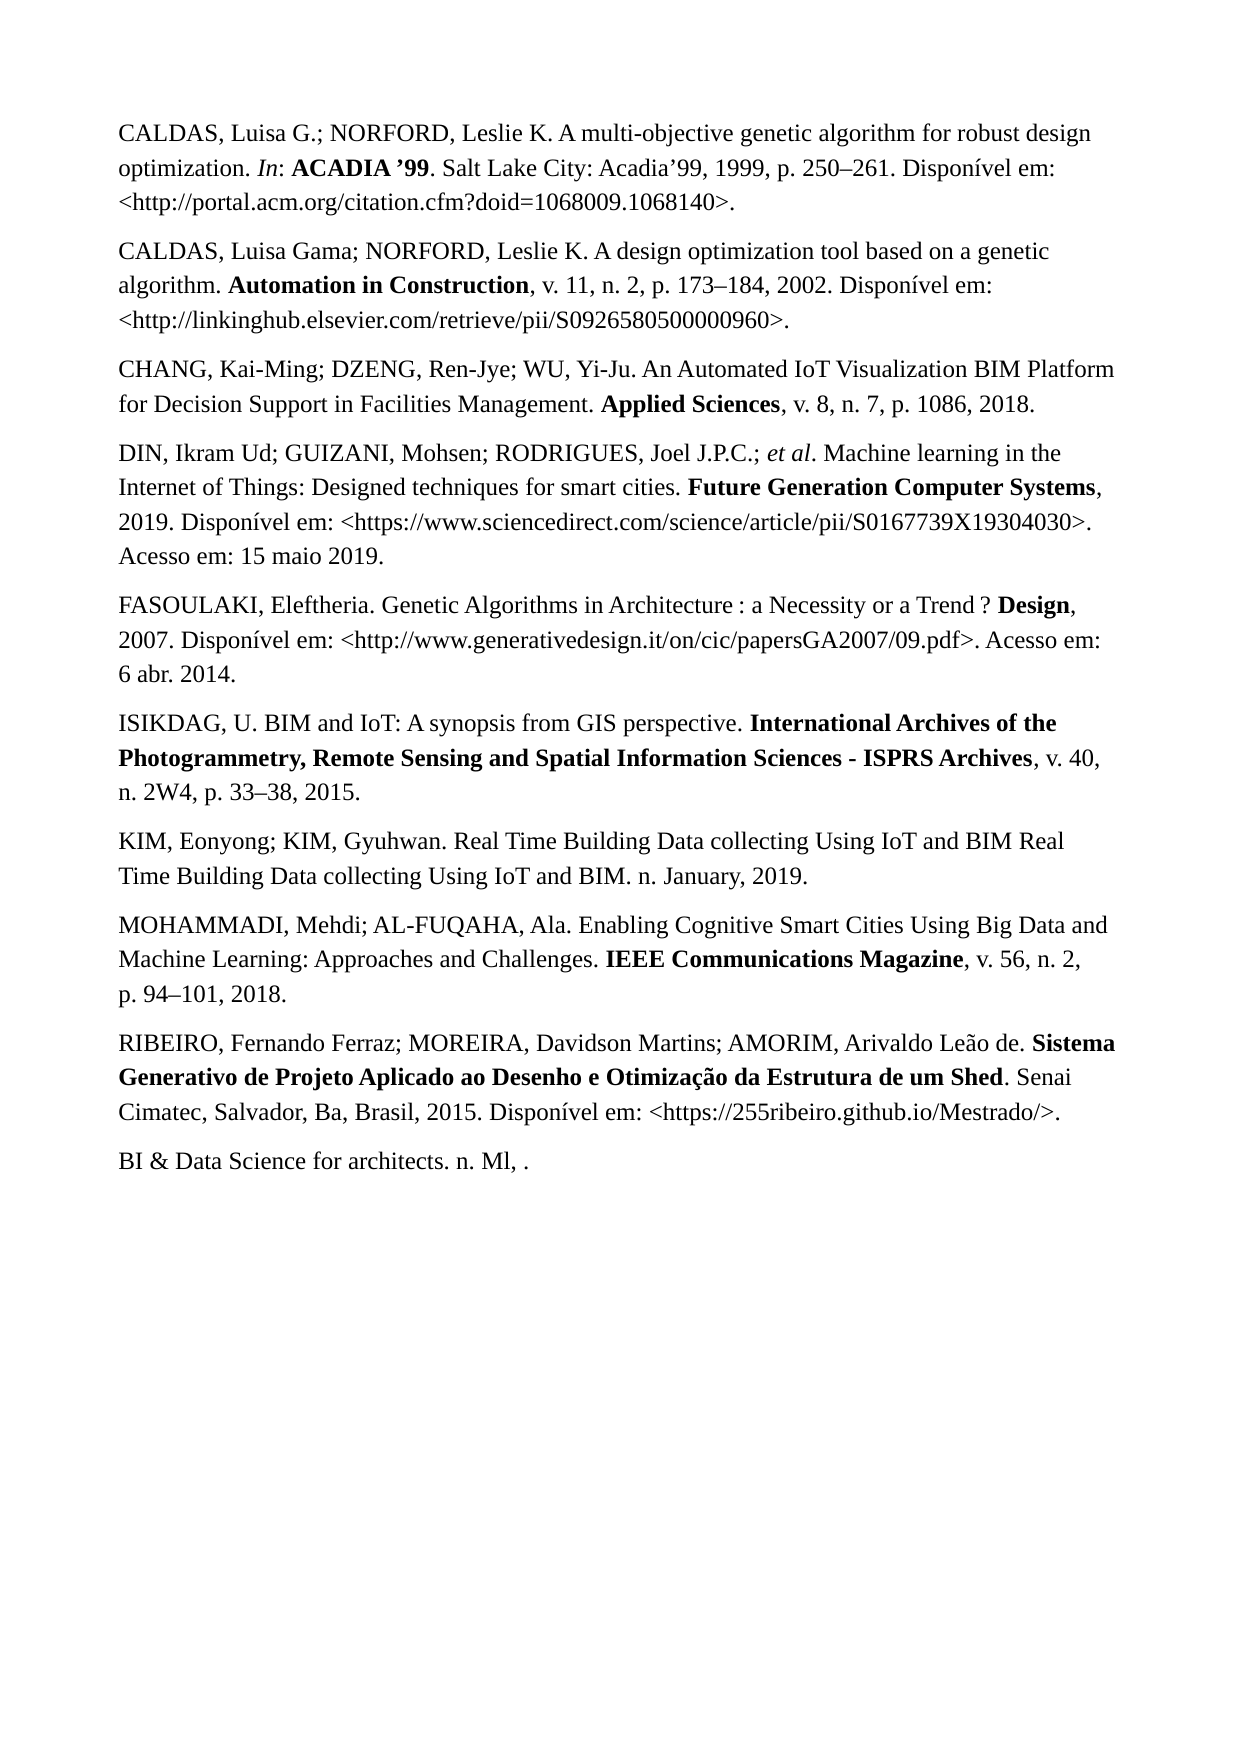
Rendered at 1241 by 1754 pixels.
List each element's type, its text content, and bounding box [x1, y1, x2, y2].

text ISIKDAG, U. BIM and IoT: A synopsis from GIS perspective. International Archives of the Photogrammetry, Remote Sensing and Spatial Information Sciences - ISPRS Archives, v. 40, n. 2W4, p. 33–38, 2015. [118, 708, 1122, 806]
text RIBEIRO, Fernando Ferraz; MOREIRA, Davidson Martins; AMORIM, Arivaldo Leão de. Sistema Generativo de Projeto Aplicado ao Desenho e Otimização da Estrutura de um Shed. Senai Cimatec, Salvador, Ba, Brasil, 2015. Disponível em: <https://255ribeiro.github.io/Mestrado/>. [118, 1028, 1122, 1126]
text KIM, Eonyong; KIM, Gyuhwan. Real Time Building Data collecting Using IoT and BIM Real Time Building Data collecting Using IoT and BIM. n. January, 2019. [118, 826, 1122, 889]
text FASOULAKI, Eleftheria. Genetic Algorithms in Architecture : a Necessity or a Trend ? Design, 2007. Disponível em: <http://www.generativedesign.it/on/cic/papersGA2007/09.pdf>. Acesso em: 6 abr. 2014. [118, 590, 1122, 688]
text CHANG, Kai-Ming; DZENG, Ren-Jye; WU, Yi-Ju. An Automated IoT Visualization BIM Platform for Decision Support in Facilities Management. Applied Sciences, v. 8, n. 7, p. 1086, 2018. [118, 354, 1122, 417]
text CALDAS, Luisa G.; NORFORD, Leslie K. A multi-objective genetic algorithm for robust design optimization. In: ACADIA ’99. Salt Lake City: Acadia’99, 1999, p. 250–261. Disponível em: <http://portal.acm.org/citation.cfm?doid=1068009.1068140>. [118, 118, 1122, 216]
text DIN, Ikram Ud; GUIZANI, Mohsen; RODRIGUES, Joel J.P.C.; et al. Machine learning in the Internet of Things: Designed techniques for smart cities. Future Generation Computer Systems, 2019. Disponível em: <https://www.sciencedirect.com/science/article/pii/S0167739X19304030>. Acesso em: 15 maio 2019. [118, 438, 1122, 570]
text MOHAMMADI, Mehdi; AL-FUQAHA, Ala. Enabling Cognitive Smart Cities Using Big Data and Machine Learning: Approaches and Challenges. IEEE Communications Magazine, v. 56, n. 2, p. 94–101, 2018. [118, 910, 1122, 1007]
text BI & Data Science for architects. n. Ml, . [118, 1146, 1122, 1174]
text CALDAS, Luisa Gama; NORFORD, Leslie K. A design optimization tool based on a genetic algorithm. Automation in Construction, v. 11, n. 2, p. 173–184, 2002. Disponível em: <http://linkinghub.elsevier.com/retrieve/pii/S0926580500000960>. [118, 236, 1122, 334]
